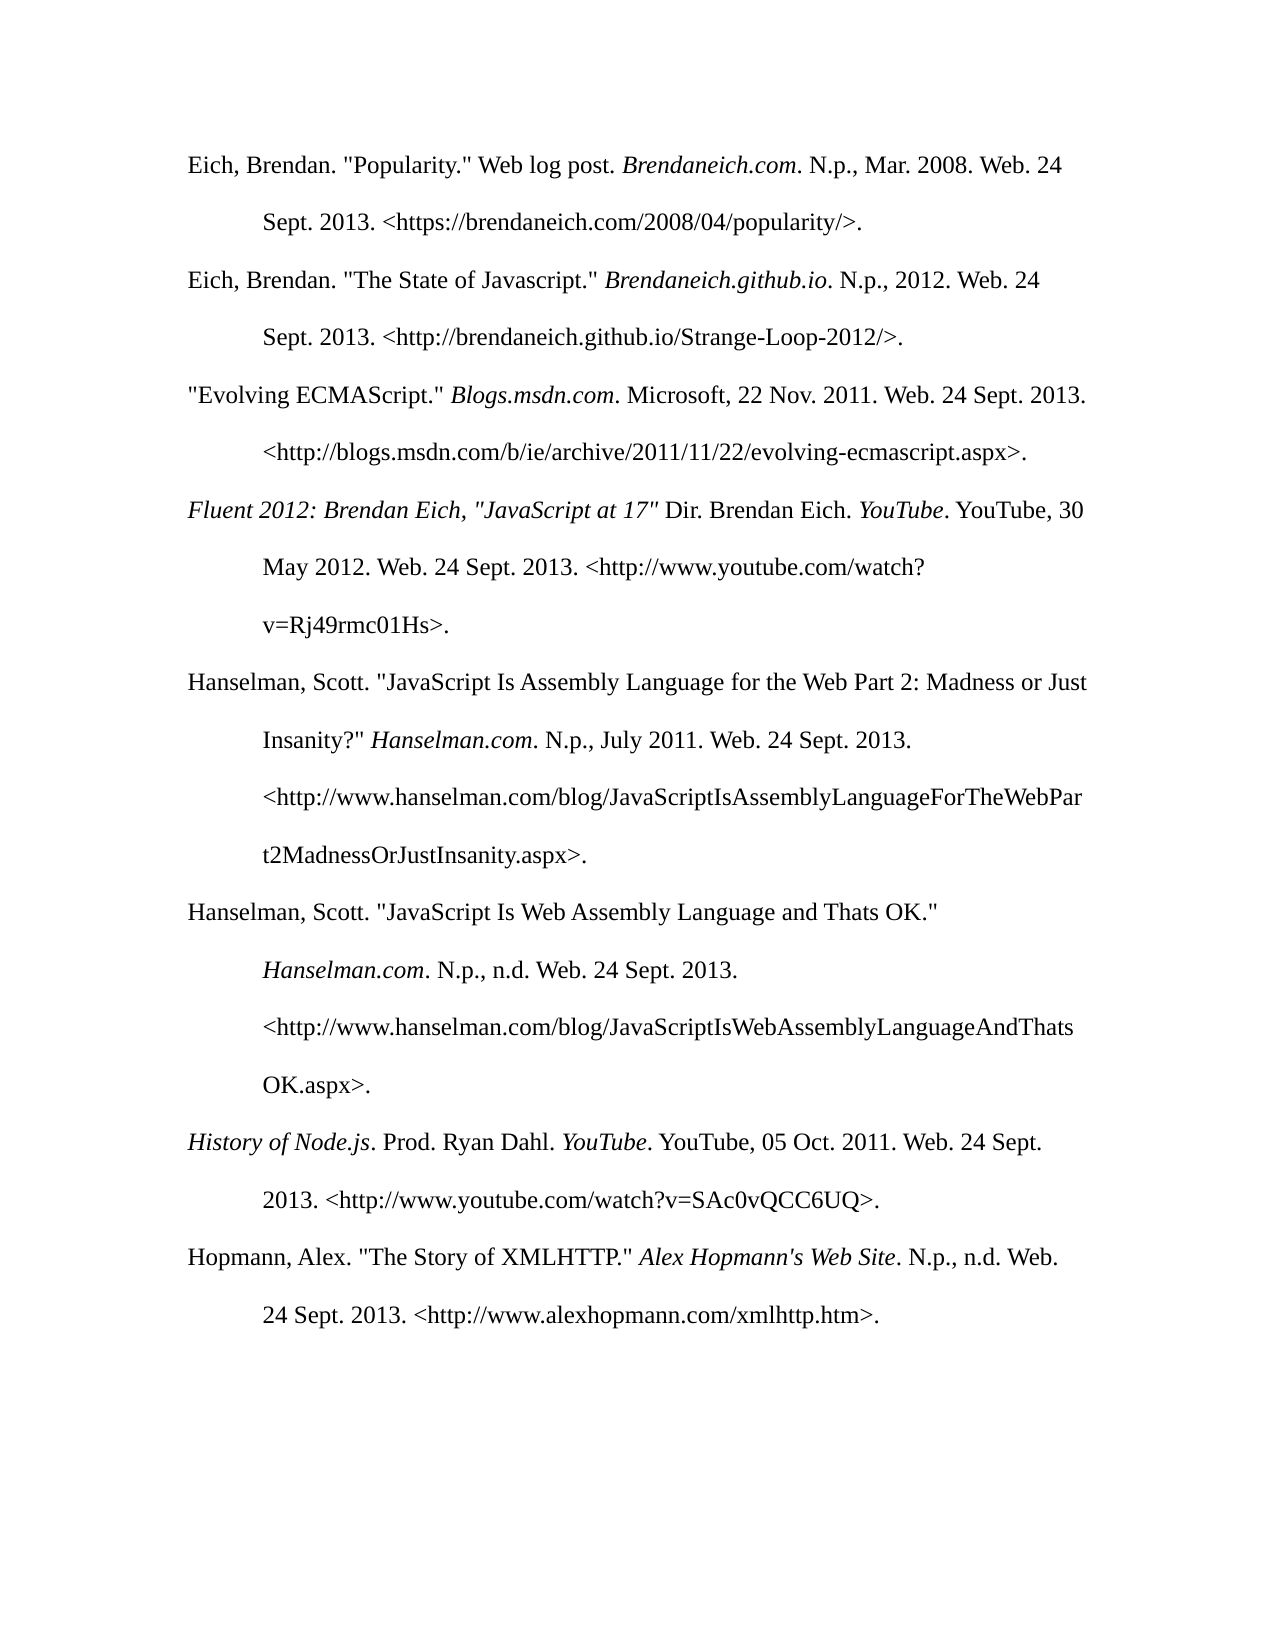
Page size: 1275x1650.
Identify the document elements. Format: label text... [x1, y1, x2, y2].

text Hanselman, Scott. "JavaScript Is Web Assembly Language and Thats OK." Hanselman.com. N.p., n.d. Web. 24 Sept. 2013. <http://www.hanselman.com/blog/JavaScriptIsWebAssemblyLanguageAndThatsOK.aspx>. [187, 897, 1087, 1099]
text Eich, Brendan. "Popularity." Web log post. Brendaneich.com. N.p., Mar. 2008. Web. 24 Sept. 2013. <https://brendaneich.com/2008/04/popularity/>. [187, 150, 1087, 236]
text Fluent 2012: Brendan Eich, "JavaScript at 17" Dir. Brendan Eich. YouTube. YouTube, 30 May 2012. Web. 24 Sept. 2013. <http://www.youtube.com/watch?v=Rj49rmc01Hs>. [187, 495, 1087, 639]
text "Evolving ECMAScript." Blogs.msdn.com. Microsoft, 22 Nov. 2011. Web. 24 Sept. 2013. <http://blogs.msdn.com/b/ie/archive/2011/11/22/evolving-ecmascript.aspx>. [187, 380, 1087, 466]
text History of Node.js. Prod. Ryan Dahl. YouTube. YouTube, 05 Oct. 2011. Web. 24 Sept. 2013. <http://www.youtube.com/watch?v=SAc0vQCC6UQ>. [187, 1127, 1087, 1214]
text Eich, Brendan. "The State of Javascript." Brendaneich.github.io. N.p., 2012. Web. 24 Sept. 2013. <http://brendaneich.github.io/Strange-Loop-2012/>. [187, 265, 1087, 351]
text Hanselman, Scott. "JavaScript Is Assembly Language for the Web Part 2: Madness or Just Insanity?" Hanselman.com. N.p., July 2011. Web. 24 Sept. 2013. <http://www.hanselman.com/blog/JavaScriptIsAssemblyLanguageForTheWebPart2MadnessOrJustInsanity.aspx>. [187, 667, 1087, 869]
text Hopmann, Alex. "The Story of XMLHTTP." Alex Hopmann's Web Site. N.p., n.d. Web. 24 Sept. 2013. <http://www.alexhopmann.com/xmlhttp.htm>. [187, 1242, 1087, 1329]
